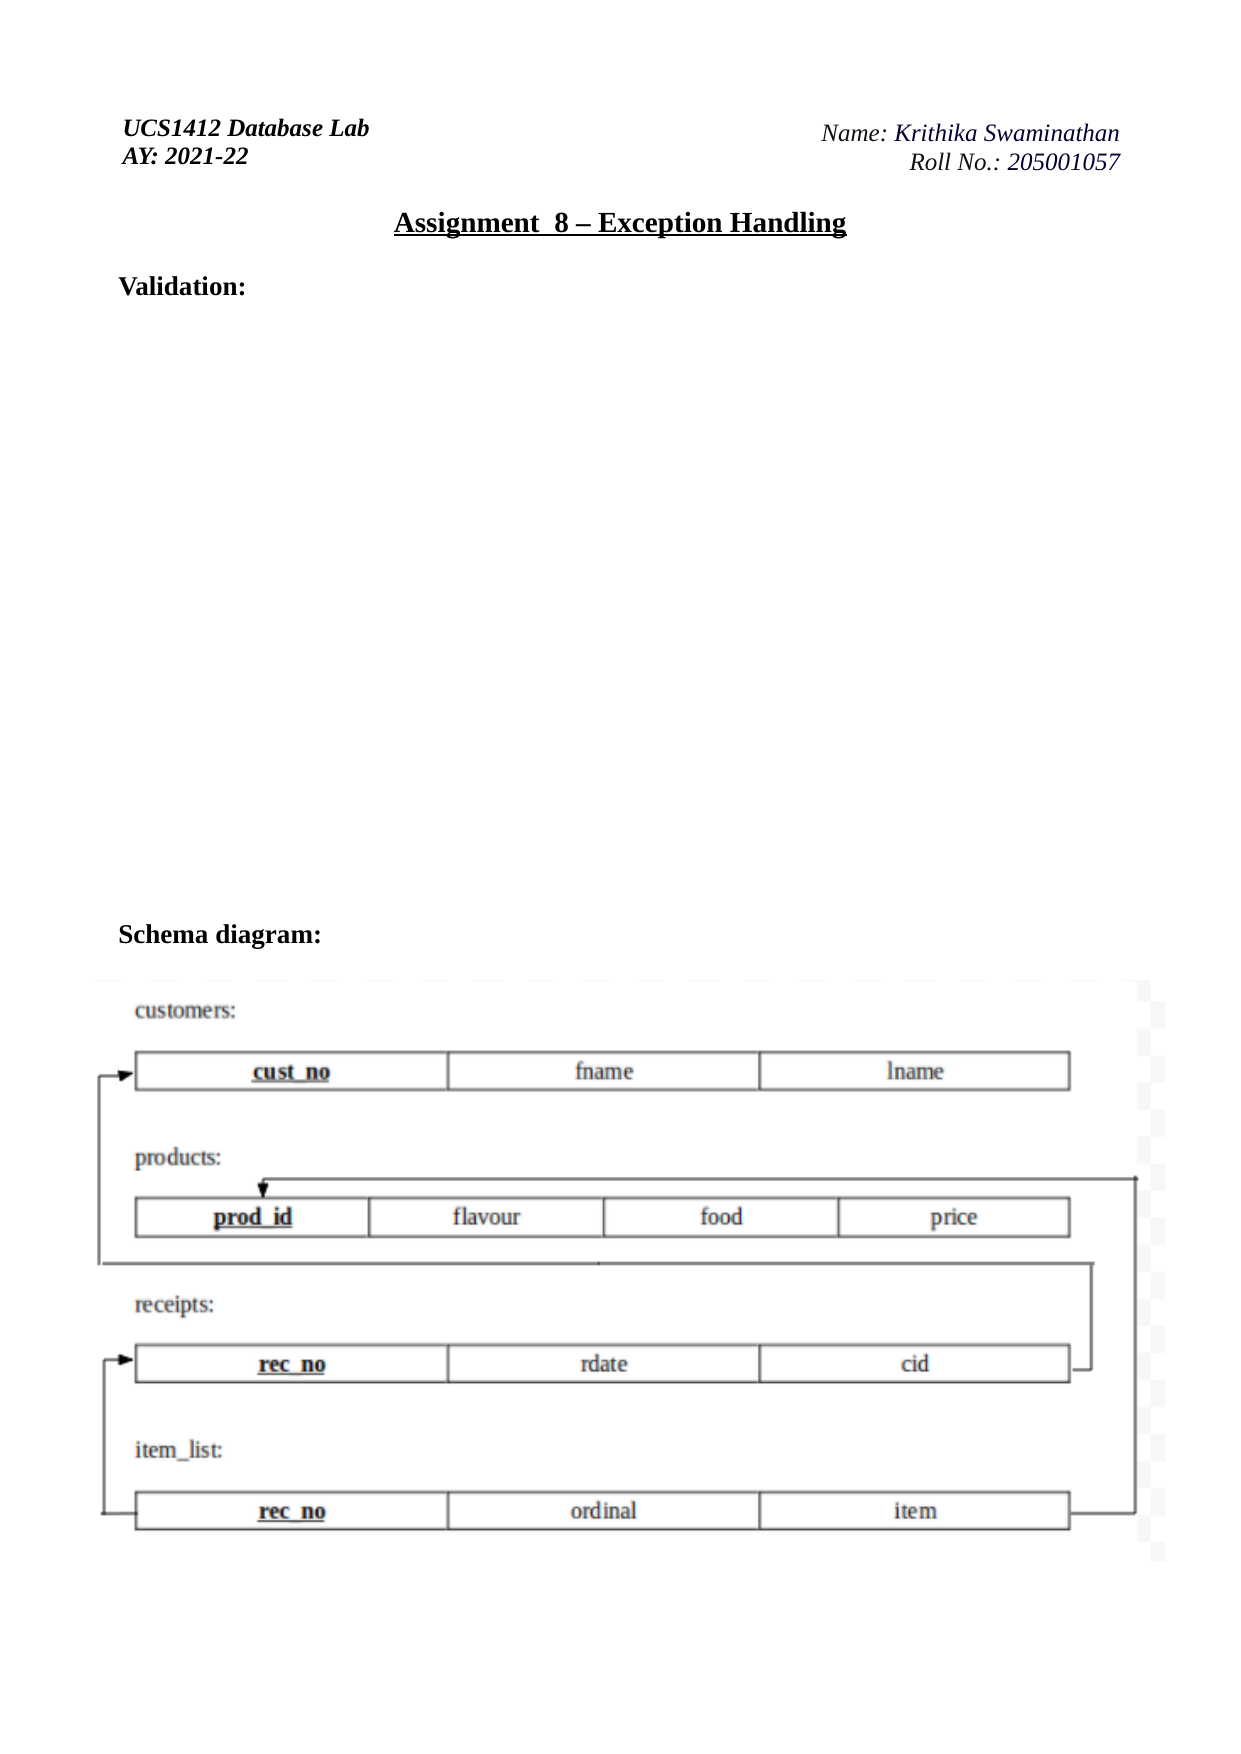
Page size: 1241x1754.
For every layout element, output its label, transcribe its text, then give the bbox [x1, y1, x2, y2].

text Validation: [118, 270, 1122, 301]
text Schema diagram: [118, 918, 1122, 949]
picture [74, 980, 1166, 1561]
text Assignment 8 – Exception Handling [118, 205, 1122, 239]
